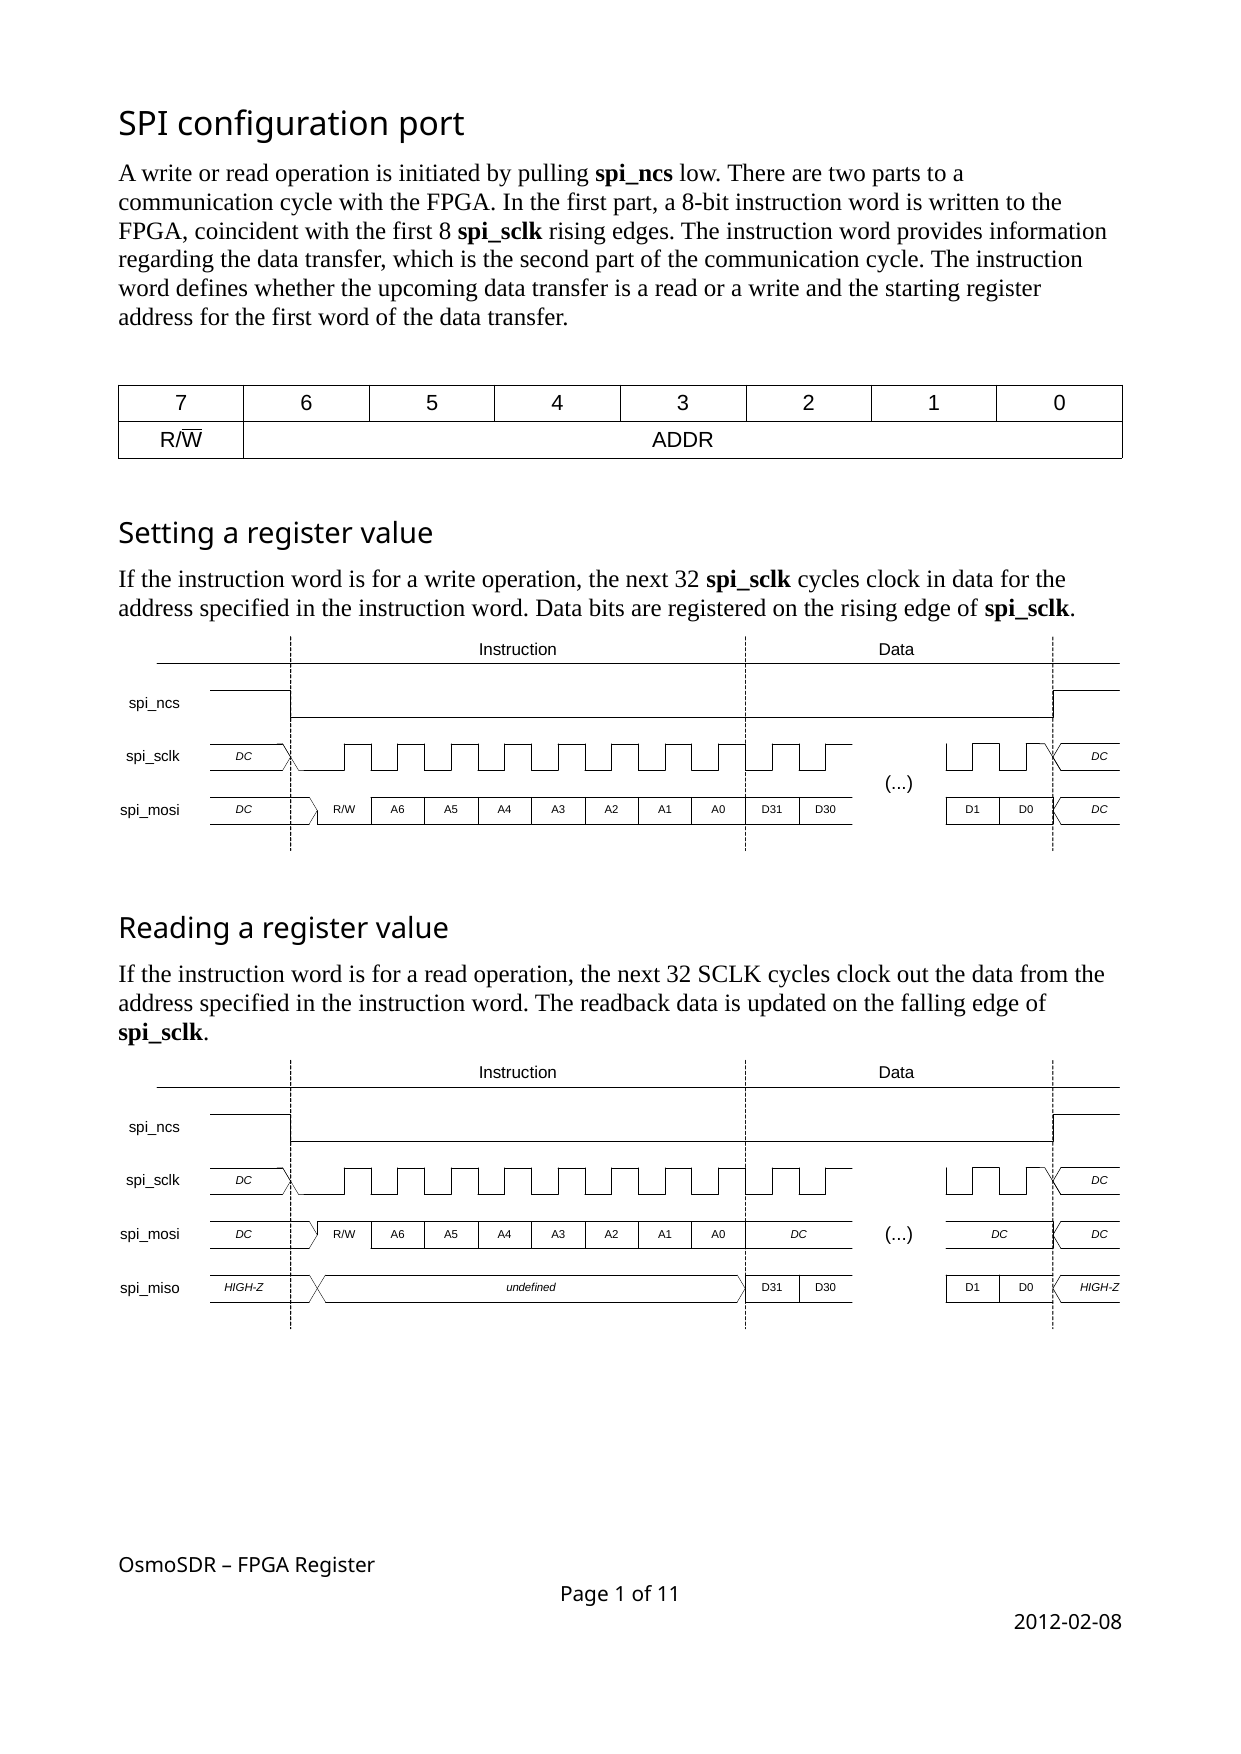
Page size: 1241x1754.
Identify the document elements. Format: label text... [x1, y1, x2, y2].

table_cell ADDR [244, 422, 1122, 458]
table_header 0 [997, 386, 1122, 421]
subtitle Reading a register value [118, 907, 1122, 947]
table_header 5 [370, 386, 494, 421]
subtitle Setting a register value [118, 512, 1122, 552]
text If the instruction word is for a write operation, the next 32 spi_sclk cycles clock in data for the address specified in the instruction word. Data bits are registered on the rising edge of spi_sclk. [118, 564, 1122, 622]
table_cell R/W [119, 422, 243, 458]
table_header 7 [119, 386, 243, 421]
table_header 6 [244, 386, 369, 421]
table_header 2 [747, 386, 871, 421]
table_header 1 [872, 386, 996, 421]
table_header 4 [495, 386, 620, 421]
text A write or read operation is initiated by pulling spi_ncs low. There are two parts to a communication cycle with the FPGA. In the first part, a 8-bit instruction word is written to the FPGA, coincident with the first 8 spi_sclk rising edges. The instruction word provides information regarding the data transfer, which is the second part of the communication cycle. The instruction word defines whether the upcoming data transfer is a read or a write and the starting register address for the first word of the data transfer. [118, 158, 1122, 331]
table_header 3 [621, 386, 746, 421]
subtitle SPI configuration port [118, 100, 1122, 146]
text If the instruction word is for a read operation, the next 32 SCLK cycles clock out the data from the address specified in the instruction word. The readback data is updated on the falling edge of spi_sclk. [118, 959, 1122, 1046]
